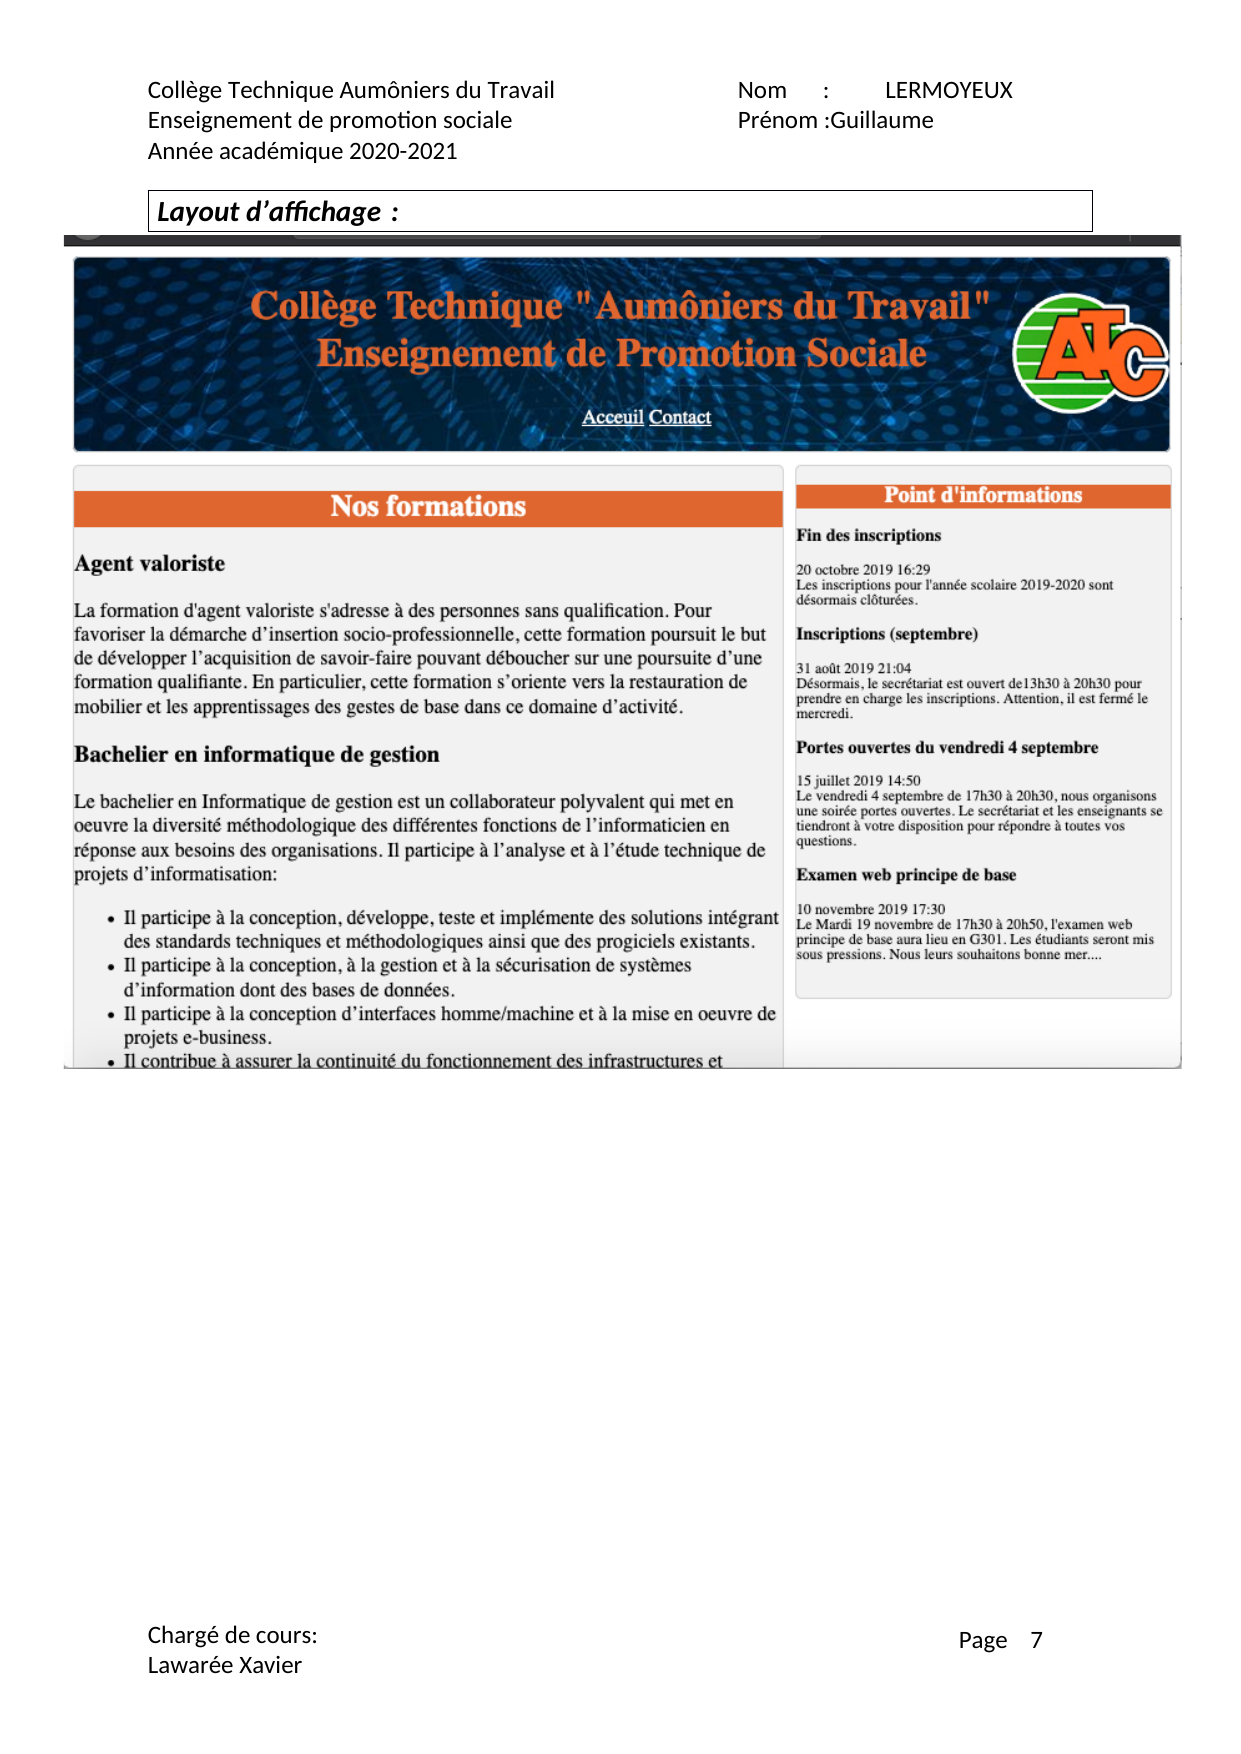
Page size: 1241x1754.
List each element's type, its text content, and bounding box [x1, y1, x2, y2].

picture [63, 235, 1182, 1069]
subtitle Layout d’affichage : [149, 191, 1092, 231]
